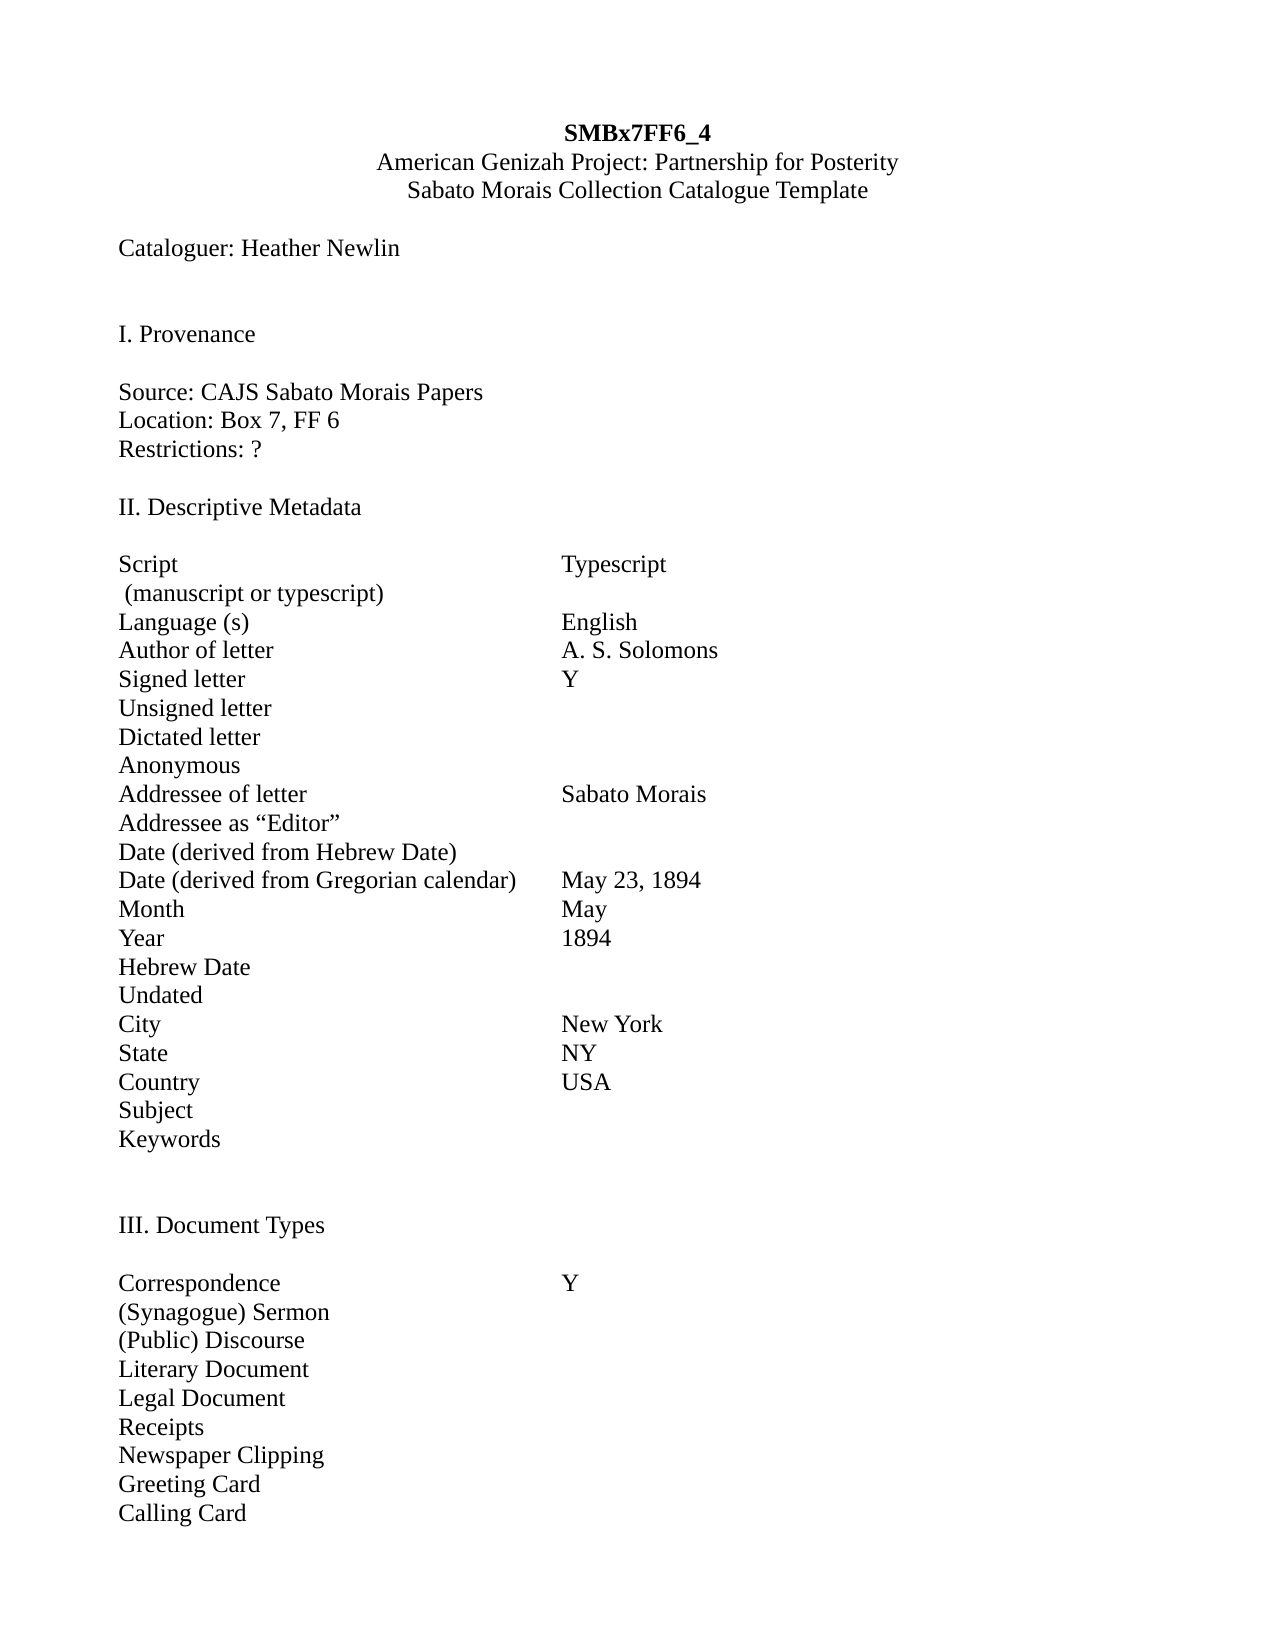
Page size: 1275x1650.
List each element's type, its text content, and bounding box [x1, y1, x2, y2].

text (Synagogue) Sermon [118, 1297, 1157, 1326]
text Anonymous [118, 751, 1157, 779]
text Cataloguer: Heather Newlin [118, 233, 1157, 262]
text City New York [118, 1009, 1157, 1038]
text Month May [118, 894, 1157, 923]
text Addressee of letter Sabato Morais [118, 779, 1157, 808]
text Country USA [118, 1067, 1157, 1096]
text Correspondence Y [118, 1268, 1157, 1297]
text II. Descriptive Metadata [118, 492, 1157, 521]
text (Public) Discourse [118, 1326, 1157, 1354]
text Addressee as “Editor” [118, 808, 1157, 837]
text Keywords [118, 1124, 1157, 1153]
text Date (derived from Hebrew Date) [118, 837, 1157, 866]
text Restrictions: ? [118, 434, 1157, 463]
text III. Document Types [118, 1211, 1157, 1239]
text Unsigned letter [118, 693, 1157, 722]
text Signed letter Y [118, 664, 1157, 693]
text Newspaper Clipping [118, 1441, 1157, 1469]
text Author of letter A. S. Solomons [118, 636, 1157, 664]
text SMBx7FF6_4 [118, 118, 1157, 147]
text Literary Document [118, 1354, 1157, 1383]
text Sabato Morais Collection Catalogue Template [118, 176, 1157, 204]
text Hebrew Date [118, 952, 1157, 981]
text Script Typescript [118, 549, 1157, 578]
text Year 1894 [118, 923, 1157, 952]
text State NY [118, 1038, 1157, 1067]
text Legal Document [118, 1383, 1157, 1412]
text Subject [118, 1096, 1157, 1124]
text Undated [118, 981, 1157, 1009]
text Location: Box 7, FF 6 [118, 406, 1157, 434]
text Source: CAJS Sabato Morais Papers [118, 377, 1157, 406]
text American Genizah Project: Partnership for Posterity [118, 147, 1157, 176]
text Greeting Card [118, 1469, 1157, 1498]
text Calling Card [118, 1498, 1157, 1527]
text Receipts [118, 1412, 1157, 1441]
text I. Provenance [118, 319, 1157, 348]
text Date (derived from Gregorian calendar) May 23, 1894 [118, 866, 1157, 894]
text (manuscript or typescript) [118, 578, 1157, 607]
text Dictated letter [118, 722, 1157, 751]
text Language (s) English [118, 607, 1157, 636]
